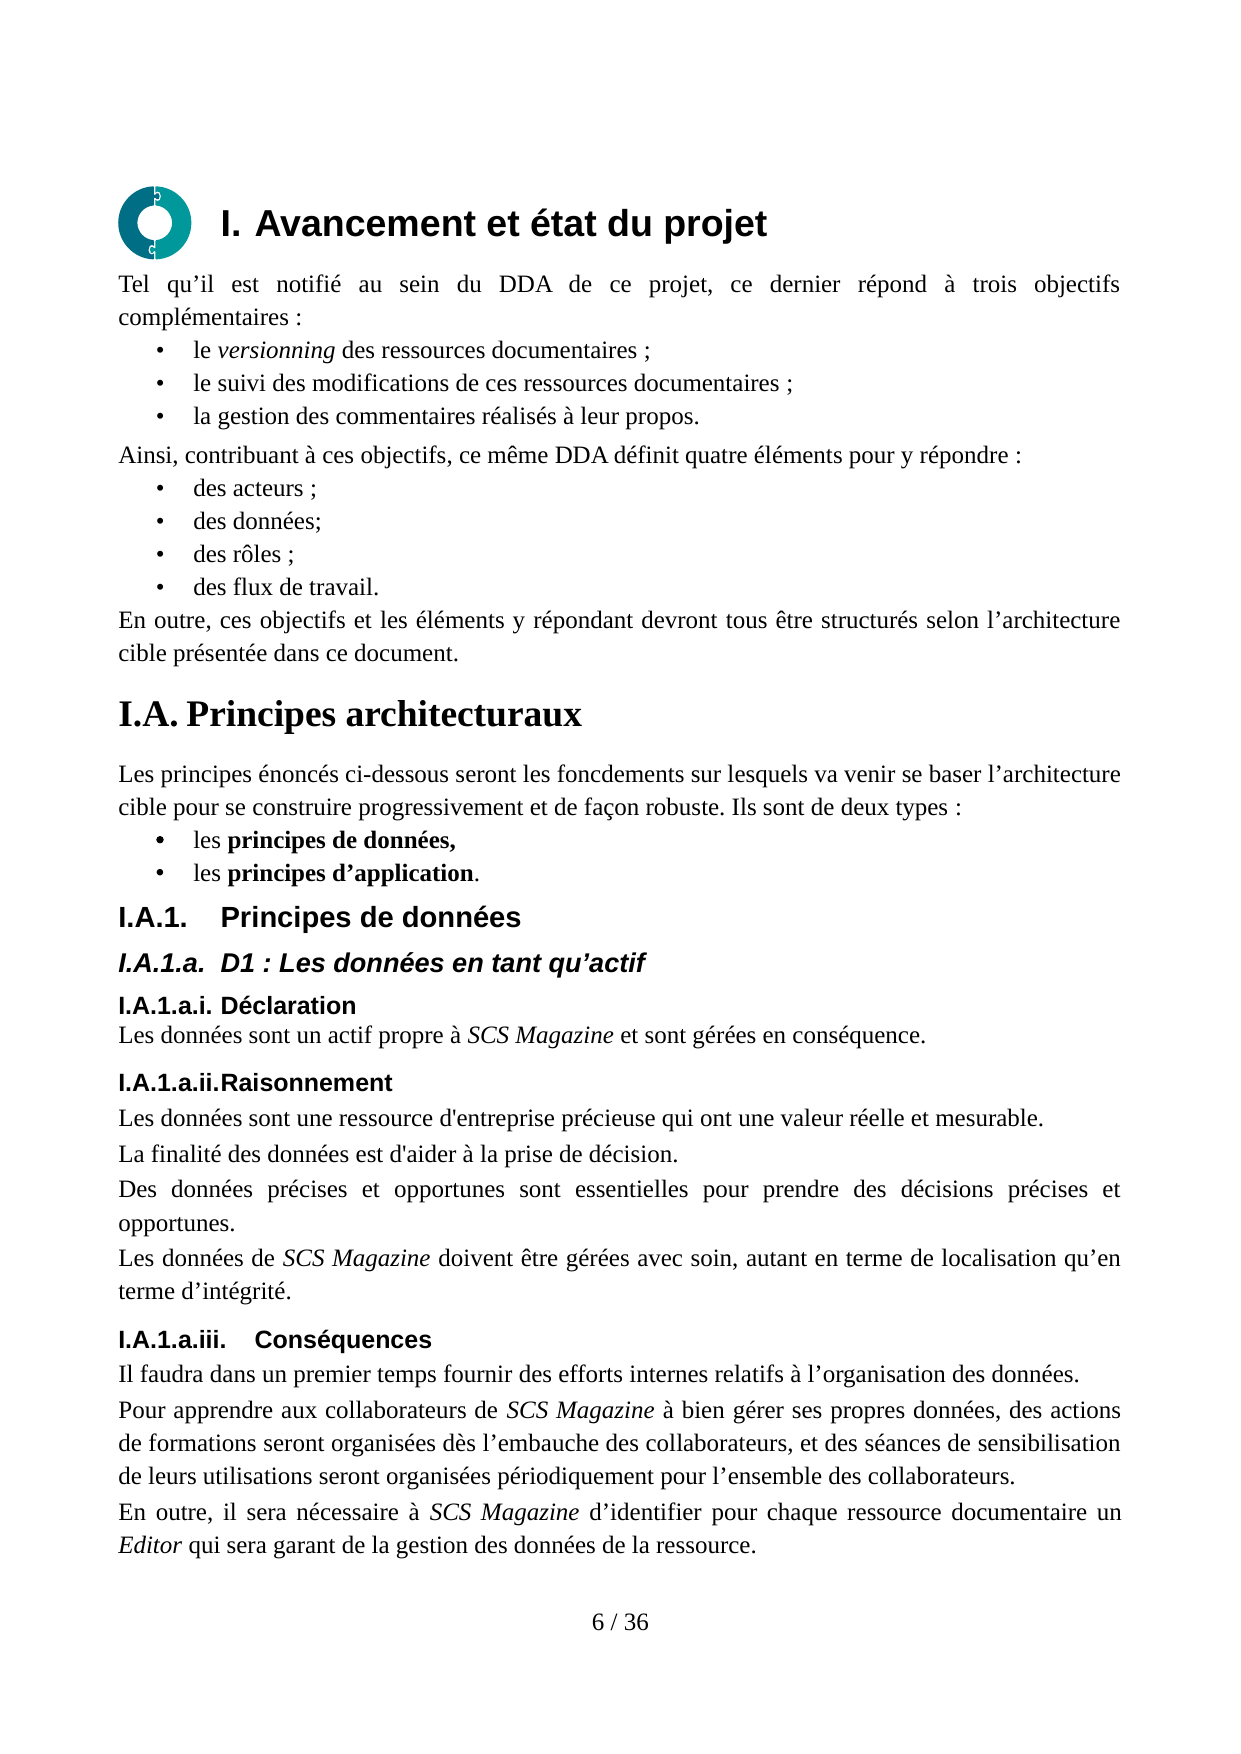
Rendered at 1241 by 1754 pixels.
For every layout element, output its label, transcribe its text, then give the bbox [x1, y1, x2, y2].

list les principes de données, [156, 825, 1122, 854]
subtitle Avancement et état du projet [185, 201, 1122, 244]
subtitle Principes architecturaux [118, 692, 1122, 735]
text Pour apprendre aux collaborateurs de SCS Magazine à bien gérer ses propres données, des actions de formations seront organisées dès l’embauche des collaborateurs, et des séances de sensibilisation de leurs utilisations seront organisées périodiquement pour l’ensemble des collaborateurs. [118, 1395, 1122, 1490]
text Les données de SCS Magazine doivent être gérées avec soin, autant en terme de localisation qu’en terme d’intégrité. [118, 1243, 1122, 1305]
text En outre, il sera nécessaire à SCS Magazine d’identifier pour chaque ressource documentaire un Editor qui sera garant de la gestion des données de la ressource. [118, 1497, 1122, 1559]
text Des données précises et opportunes sont essentielles pour prendre des décisions précises et opportunes. [118, 1174, 1122, 1236]
list des rôles ; [156, 539, 1122, 568]
list des flux de travail. [156, 572, 1122, 601]
text Les données sont un actif propre à SCS Magazine et sont gérées en conséquence. [118, 1020, 1122, 1049]
list les principes d’application. [156, 858, 1122, 887]
list le versionning des ressources documentaires ; [156, 335, 1122, 363]
subtitle Principes de données [118, 900, 1122, 934]
text La finalité des données est d'aider à la prise de décision. [118, 1139, 1122, 1168]
subtitle Conséquences [118, 1324, 1122, 1353]
list des acteurs ; [156, 473, 1122, 502]
text Tel qu’il est notifié au sein du DDA de ce projet, ce dernier répond à trois objectifs complémentaires : [118, 269, 1122, 331]
text En outre, ces objectifs et les éléments y répondant devront tous être structurés selon l’architecture cible présentée dans ce document. [118, 605, 1122, 667]
list le suivi des modifications de ces ressources documentaires ; [156, 368, 1122, 397]
subtitle [138, 201, 172, 240]
subtitle D1 : Les données en tant qu’actif [118, 947, 1122, 978]
subtitle Déclaration [118, 991, 1122, 1020]
subtitle Raisonnement [118, 1068, 1122, 1097]
text Les données sont une ressource d'entreprise précieuse qui ont une valeur réelle et mesurable. [118, 1103, 1122, 1132]
list la gestion des commentaires réalisés à leur propos. [156, 401, 1122, 429]
text Les principes énoncés ci-dessous seront les foncdements sur lesquels va venir se baser l’architecture cible pour se construire progressivement et de façon robuste. Ils sont de deux types : [118, 759, 1122, 821]
list des données; [156, 506, 1122, 534]
text Ainsi, contribuant à ces objectifs, ce même DDA définit quatre éléments pour y répondre : [118, 440, 1122, 468]
text Il faudra dans un premier temps fournir des efforts internes relatifs à l’organisation des données. [118, 1359, 1122, 1388]
